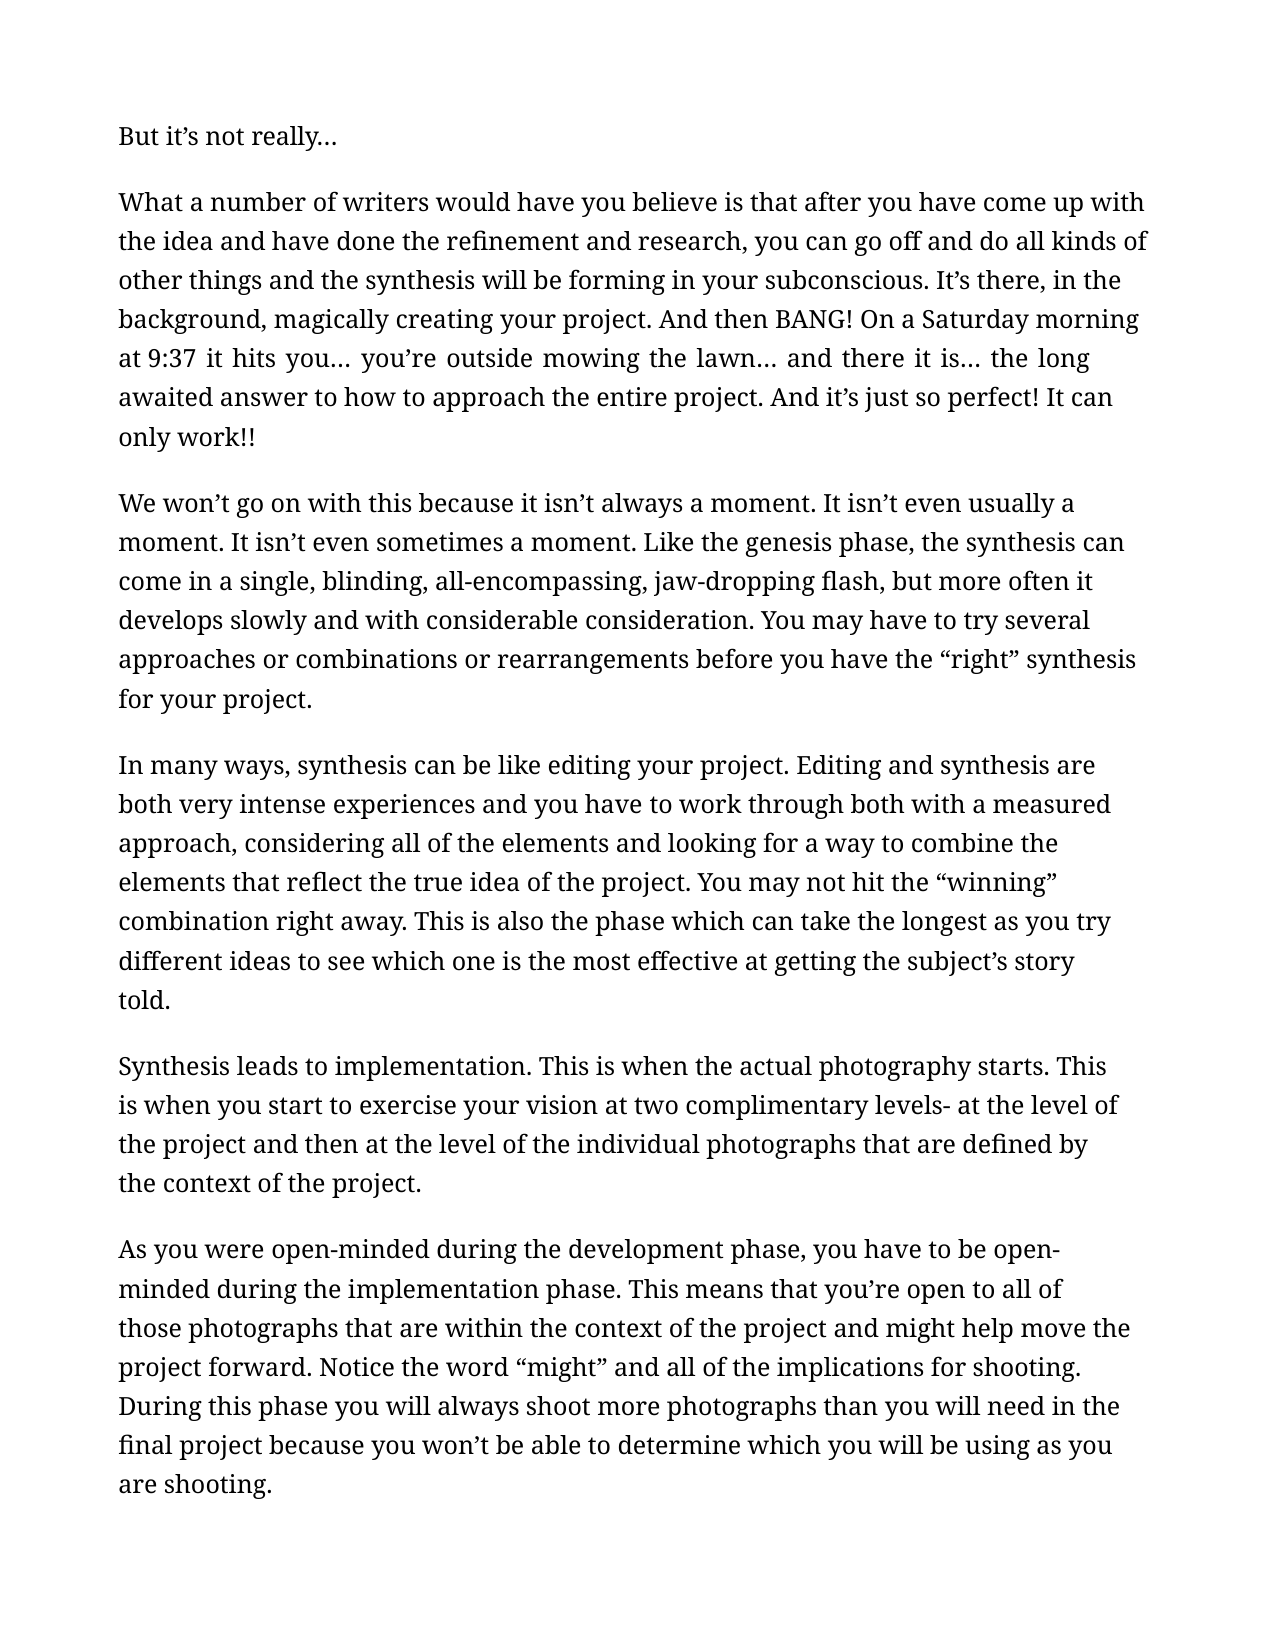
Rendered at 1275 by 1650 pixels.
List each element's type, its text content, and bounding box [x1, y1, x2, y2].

text But it’s not really… [118, 118, 1157, 152]
text Synthesis leads to implementation. This is when the actual photography starts. This is when you start to exercise your vision at two complimentary levels- at the level of the project and then at the level of the individual photographs that are defined by the context of the project. [118, 1048, 1132, 1200]
text In many ways, synthesis can be like editing your project. Editing and synthesis are both very intense experiences and you have to work through both with a measured approach, considering all of the elements and looking for a way to combine the elements that reflect the true idea of the project. You may not hit the “winning” combination right away. This is also the phase which can take the longest as you try different ideas to see which one is the most effective at getting the subject’s story told. [118, 747, 1131, 1016]
text As you were open-minded during the development phase, you have to be open-minded during the implementation phase. This means that you’re open to all of those photographs that are within the context of the project and might help move the project forward. Notice the word “might” and all of the implications for shooting. During this phase you will always shoot more photographs than you will need in the final project because you won’t be able to determine which you will be using as you are shooting. [118, 1232, 1132, 1501]
text What a number of writers would have you believe is that after you have come up with the idea and have done the refinement and research, you can go off and do all kinds of other things and the synthesis will be forming in your subconscious. It’s there, in the background, magically creating your project. And then BANG! On a Saturday morning at 9:37 it hits you… you’re outside mowing the lawn… and there it is… the long awaited answer to how to approach the entire project. And it’s just so perfect! It can only work!! [118, 184, 1157, 453]
text We won’t go on with this because it isn’t always a moment. It isn’t even usually a moment. It isn’t even sometimes a moment. Like the genesis phase, the synthesis can come in a single, blinding, all-encompassing, jaw-dropping flash, but more often it develops slowly and with considerable consideration. You may have to try several approaches or combinations or rearrangements before you have the “right” synthesis for your project. [118, 485, 1144, 715]
